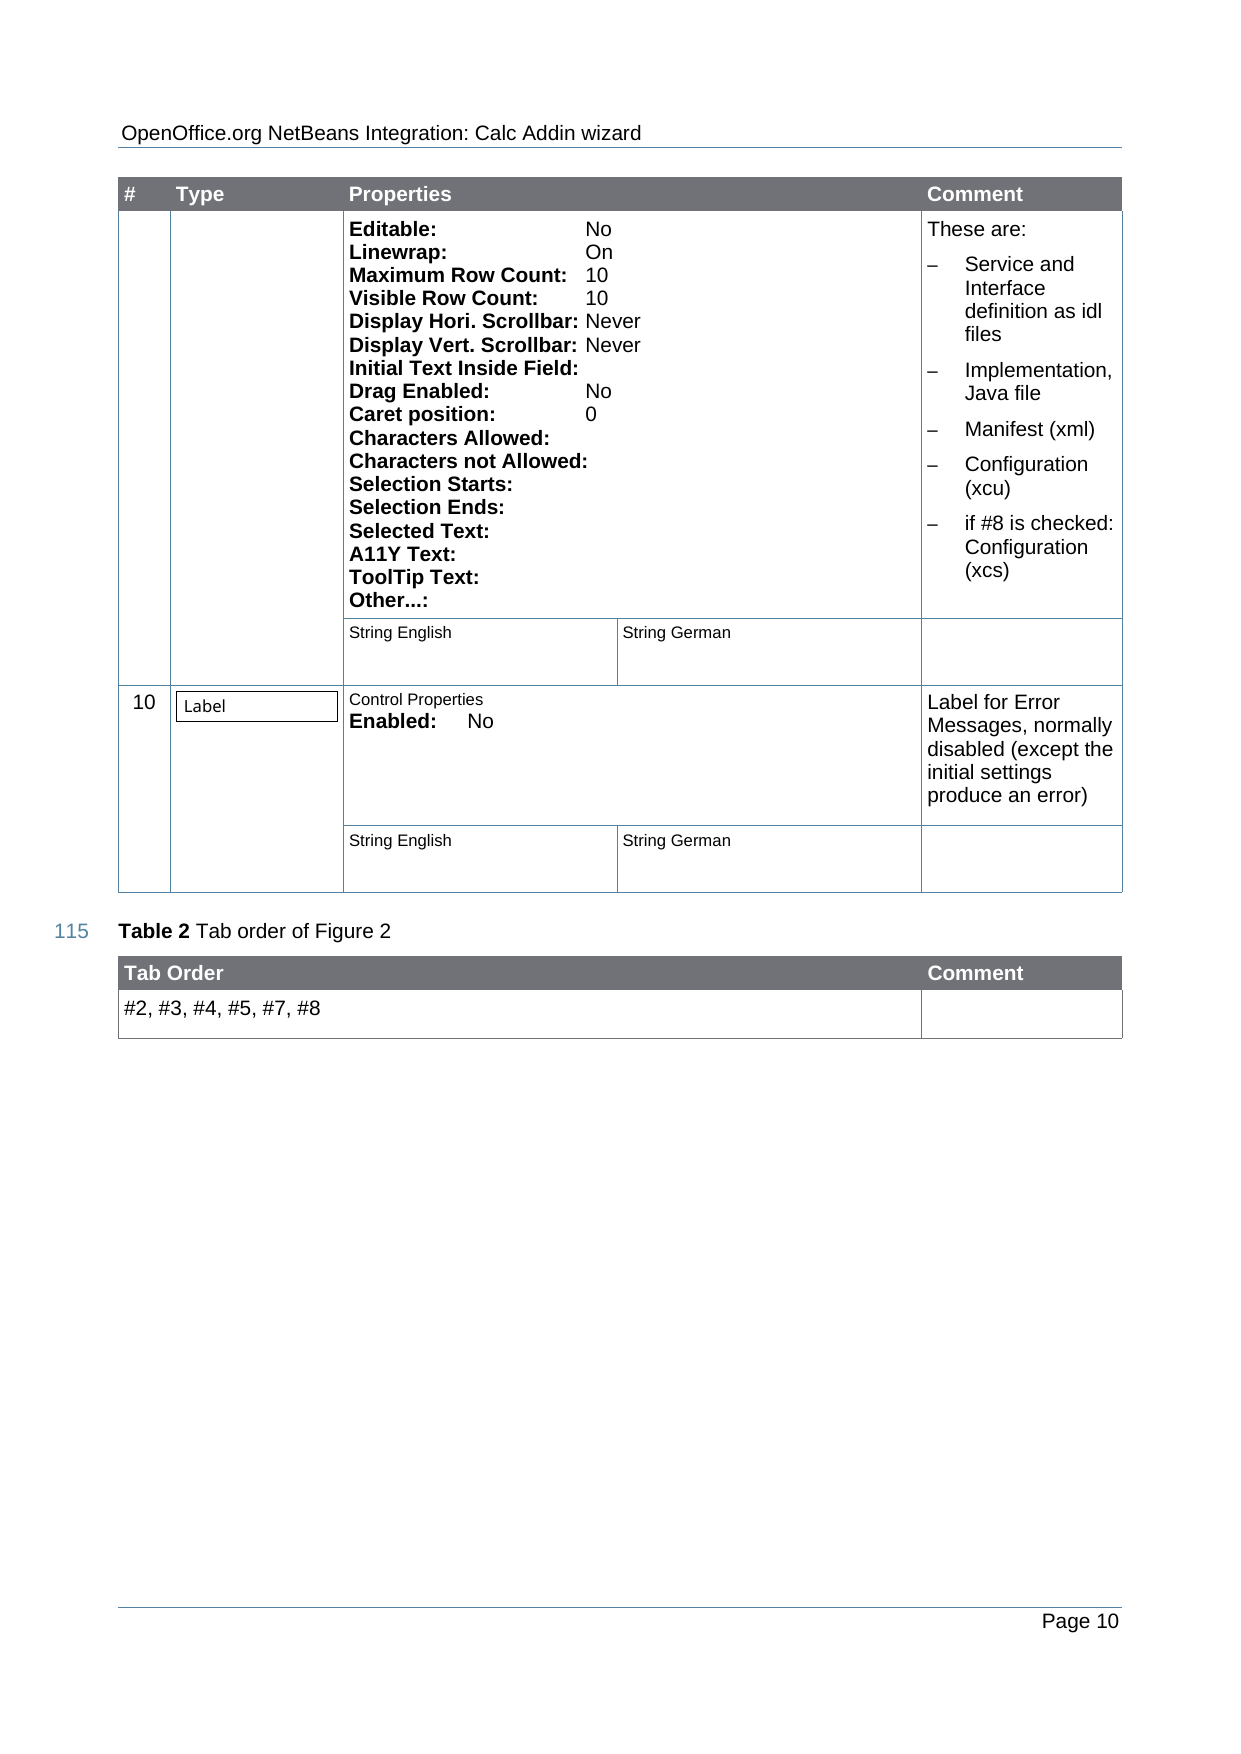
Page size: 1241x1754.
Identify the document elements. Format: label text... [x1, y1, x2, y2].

table_cell String English [344, 826, 617, 892]
table_cell [171, 211, 343, 685]
table_header This field displays all created files. These are: Service and Interface definition as idl files Implementation, Java file Manifest (xml) Configuration (xcu) if #8 is checked: Configuration (xcs) [922, 211, 1122, 618]
table_header Control Properties Enabled: No [344, 686, 921, 825]
table_cell [119, 211, 170, 685]
table_header Properties [343, 177, 921, 211]
table_header Editable: No Linewrap: On Maximum Row Count: 10 Visible Row Count: 10 Display Hori. Scrollbar: Never Display Vert. Scrollbar: Never Initial Text Inside Field: Drag Enabled: No Caret position: 0 Characters Allowed: Characters not Allowed: Selection Starts: Selection Ends: Selected Text: A11Y Text: ToolTip Text: Other...: [344, 211, 921, 618]
table_cell [922, 826, 1122, 892]
table_header Comment [921, 956, 1122, 990]
table_cell [922, 619, 1122, 685]
text Table 2 Tab order of Figure 2 [118, 920, 1122, 943]
table_cell 10 [119, 686, 170, 892]
table_header # [118, 177, 170, 211]
table_cell [171, 686, 343, 892]
table_cell String German [618, 826, 921, 892]
table_cell [922, 990, 1122, 1038]
table_header Comment [921, 177, 1122, 211]
table_cell String German [618, 619, 921, 685]
table_header Tab Order [118, 956, 921, 990]
table_cell String English [344, 619, 617, 685]
table_header Type [170, 177, 343, 211]
table_header Label for Error Messages, normally disabled (except the initial settings produce an error) [922, 686, 1122, 825]
table_cell #2, #3, #4, #5, #7, #8 [119, 990, 921, 1038]
